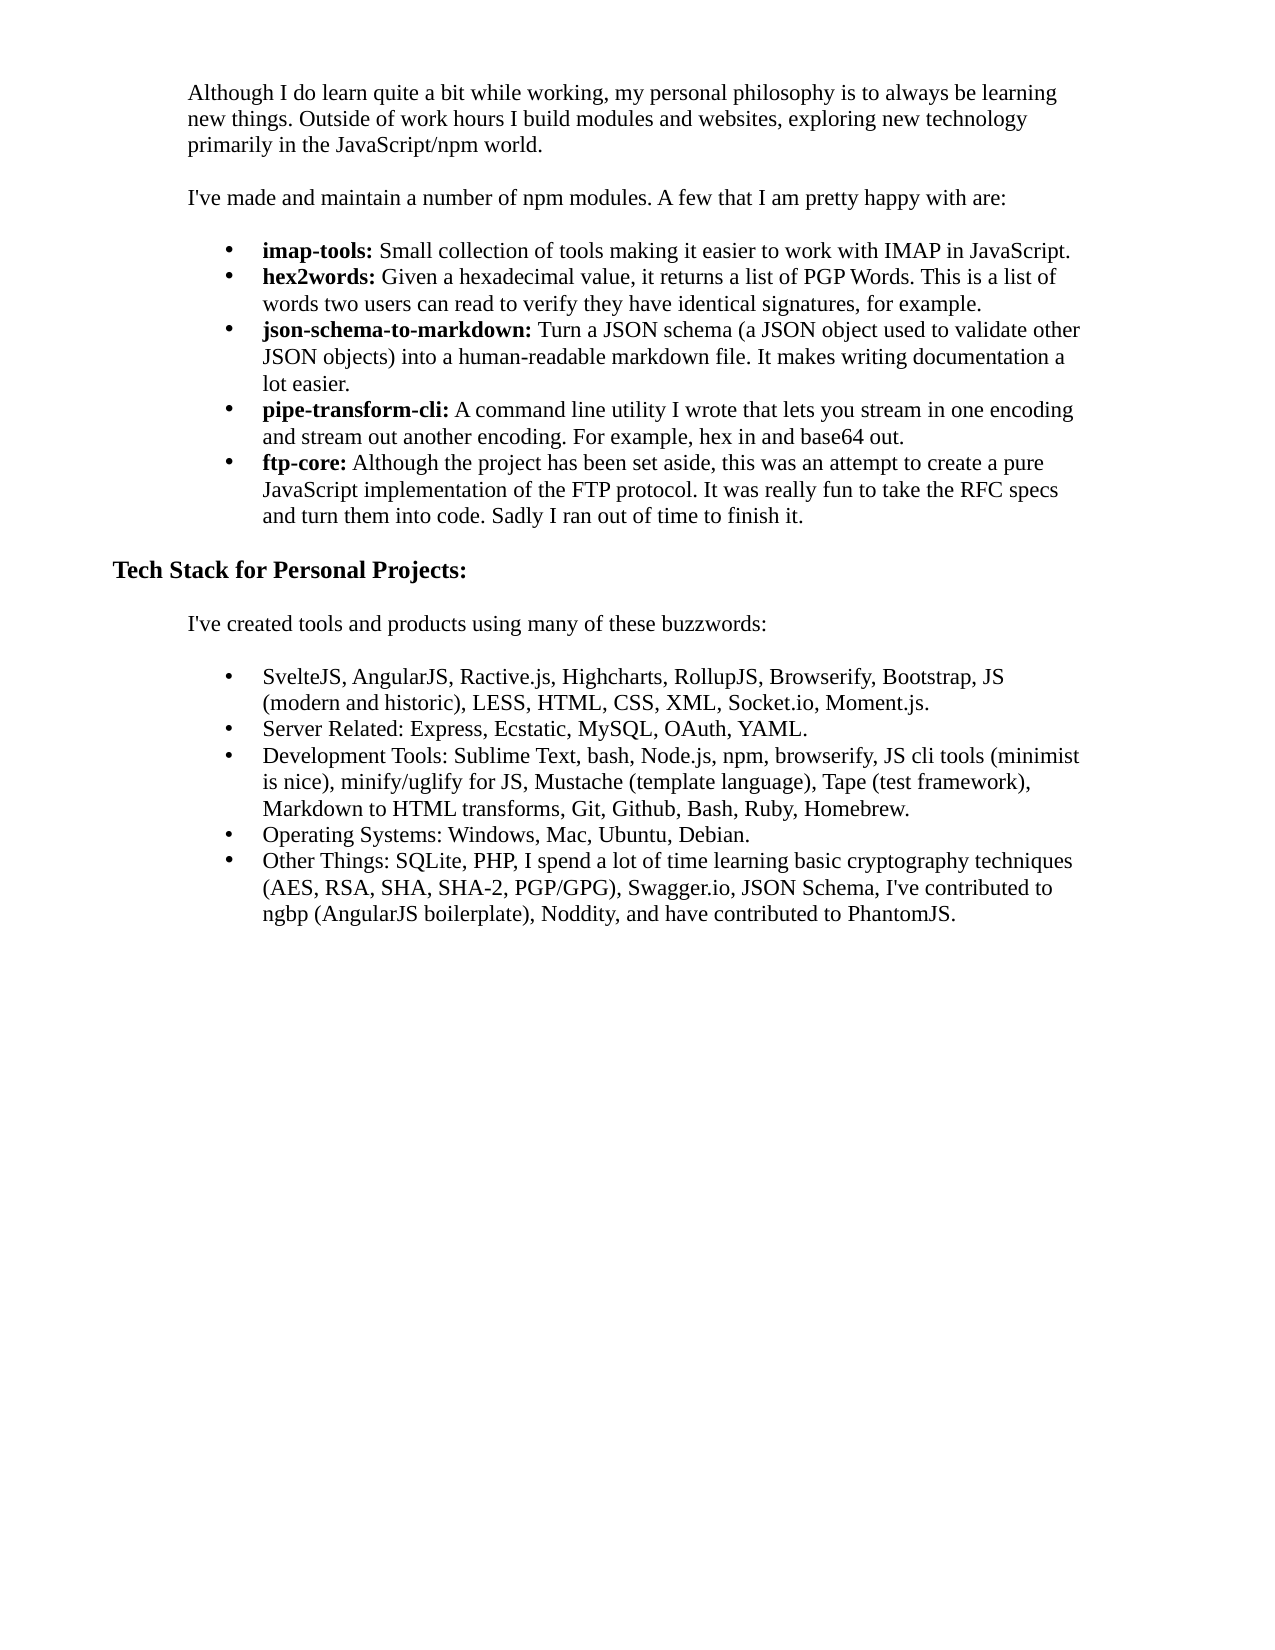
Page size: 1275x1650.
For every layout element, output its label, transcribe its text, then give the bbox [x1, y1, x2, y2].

list Other Things: SQLite, PHP, I spend a lot of time learning basic cryptography techniques (AES, RSA, SHA, SHA-2, PGP/GPG), Swagger.io, JSON Schema, I've contributed to ngbp (AngularJS boilerplate), Noddity, and have contributed to PhantomJS. [225, 847, 1087, 927]
text I've created tools and products using many of these buzzwords: [187, 610, 1087, 636]
list ftp-core: Although the project has been set aside, this was an attempt to create a pure JavaScript implementation of the FTP protocol. It was really fun to take the RFC specs and turn them into code. Sadly I ran out of time to finish it. [225, 449, 1087, 529]
list imap-tools: Small collection of tools making it easier to work with IMAP in JavaScript. [225, 237, 1087, 263]
list pipe-transform-cli: A command line utility I wrote that lets you stream in one encoding and stream out another encoding. For example, hex in and base64 out. [225, 396, 1087, 449]
text Although I do learn quite a bit while working, my personal philosophy is to always be learning new things. Outside of work hours I build modules and websites, exploring new technology primarily in the JavaScript/npm world. [187, 78, 1087, 158]
list Server Related: Express, Ecstatic, MySQL, OAuth, YAML. [225, 716, 1087, 742]
list Operating Systems: Windows, Mac, Ubuntu, Debian. [225, 821, 1087, 847]
list hex2words: Given a hexadecimal value, it returns a list of PGP Words. This is a list of words two users can read to verify they have identical signatures, for example. [225, 263, 1087, 317]
list Development Tools: Sublime Text, bash, Node.js, npm, browserify, JS cli tools (minimist is nice), minify/uglify for JS, Mustache (template language), Tape (test framework), Markdown to HTML transforms, Git, Github, Bash, Ruby, Homebrew. [225, 742, 1087, 821]
text I've made and maintain a number of npm modules. A few that I am pretty happy with are: [187, 184, 1087, 210]
text Tech Stack for Personal Projects: [75, 555, 1087, 584]
list SvelteJS, AngularJS, Ractive.js, Highcharts, RollupJS, Browserify, Bootstrap, JS (modern and historic), LESS, HTML, CSS, XML, Socket.io, Moment.js. [225, 663, 1087, 716]
list json-schema-to-markdown: Turn a JSON schema (a JSON object used to validate other JSON objects) into a human-readable markdown file. It makes writing documentation a lot easier. [225, 317, 1087, 396]
